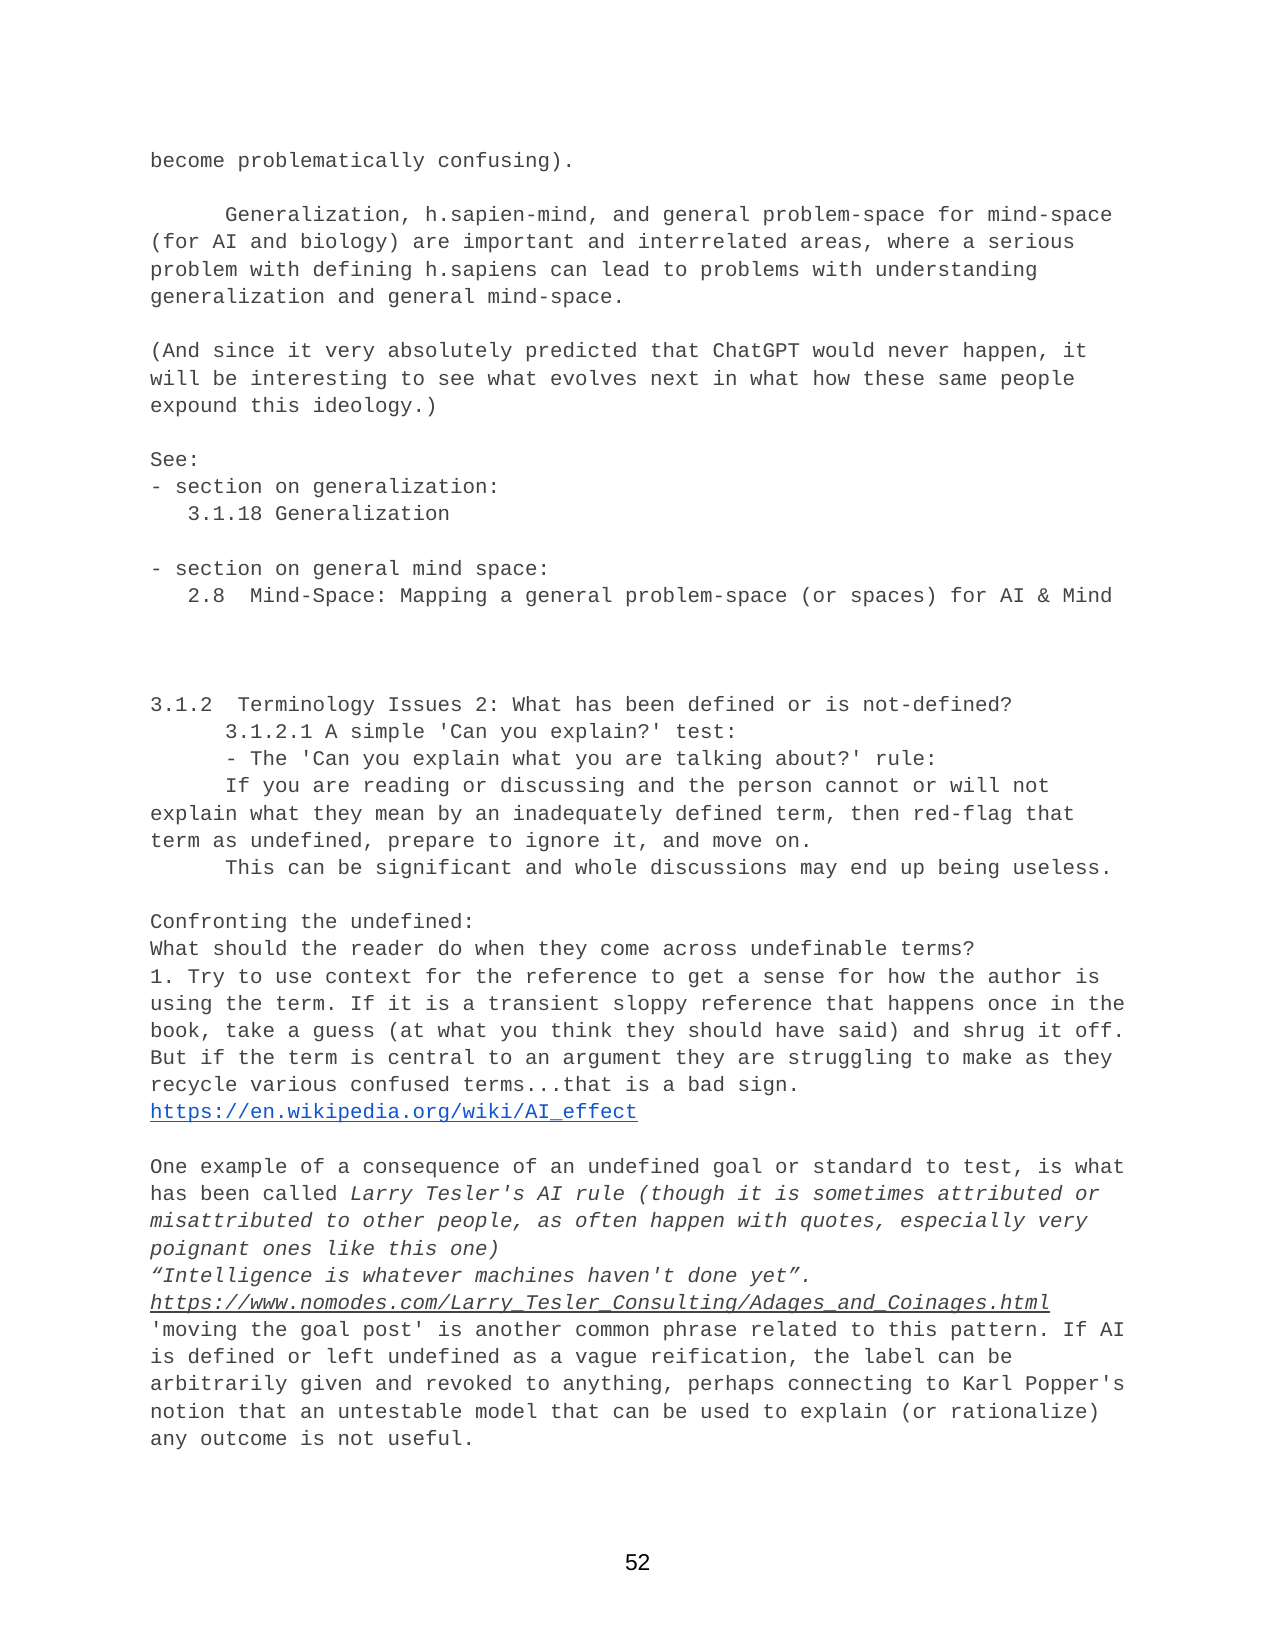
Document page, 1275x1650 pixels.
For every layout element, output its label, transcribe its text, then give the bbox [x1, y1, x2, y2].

text 'moving the goal post' is another common phrase related to this pattern. If AI is defined or left undefined as a vague reification, the label can be arbitrarily given and revoked to anything, perhaps connecting to Karl Popper's notion that an untestable model that can be used to explain (or rationalize) any outcome is not useful. [150, 1319, 1125, 1451]
text 3.1.2.1 A simple 'Can you explain?' test: [150, 721, 1125, 744]
text This can be significant and whole discussions may end up being useless. [150, 857, 1125, 881]
text If you are reading or discussing and the person cannot or will not explain what they mean by an inadequately defined term, then red-flag that term as undefined, prepare to ignore it, and move on. [150, 775, 1125, 853]
text Generalization, h.sapien-mind, and general problem-space for mind-space (for AI and biology) are important and interrelated areas, where a serious problem with defining h.sapiens can lead to problems with understanding generalization and general mind-space. [150, 204, 1125, 309]
text https://www.nomodes.com/Larry_Tesler_Consulting/Adages_and_Coinages.html [150, 1292, 1125, 1316]
text - The 'Can you explain what you are talking about?' rule: [150, 748, 1125, 772]
text What should the reader do when they come across undefinable terms? [150, 938, 1125, 962]
text 1. Try to use context for the reference to get a sense for how the author is using the term. If it is a transient sloppy reference that happens once in the book, take a guess (at what you think they should have said) and shrug it off. But if the term is central to an argument they are struggling to make as they recycle various confused terms...that is a bad sign. [150, 966, 1125, 1098]
text 3.1.18 Generalization [150, 503, 1125, 527]
text (And since it very absolutely predicted that ChatGPT would never happen, it will be interesting to see what evolves next in what how these same people expound this ideology.) [150, 340, 1125, 418]
text One example of a consequence of an undefined goal or standard to test, is what has been called Larry Tesler's AI rule (though it is sometimes attributed or misattributed to other people, as often happen with quotes, especially very poignant ones like this one) [150, 1156, 1125, 1261]
text “Intelligence is whatever machines haven't done yet”. [150, 1265, 1125, 1288]
text - section on generalization: [150, 476, 1125, 500]
text See: [150, 449, 1125, 473]
text become problematically confusing). [150, 150, 1125, 174]
text 3.1.2 Terminology Issues 2: What has been defined or is not-defined? [150, 694, 1125, 717]
text https://en.wikipedia.org/wiki/AI_effect [150, 1102, 1125, 1125]
text - section on general mind space: [150, 558, 1125, 581]
text Confronting the undefined: [150, 911, 1125, 935]
text 2.8 Mind-Space: Mapping a general problem-space (or spaces) for AI & Mind [150, 585, 1125, 609]
